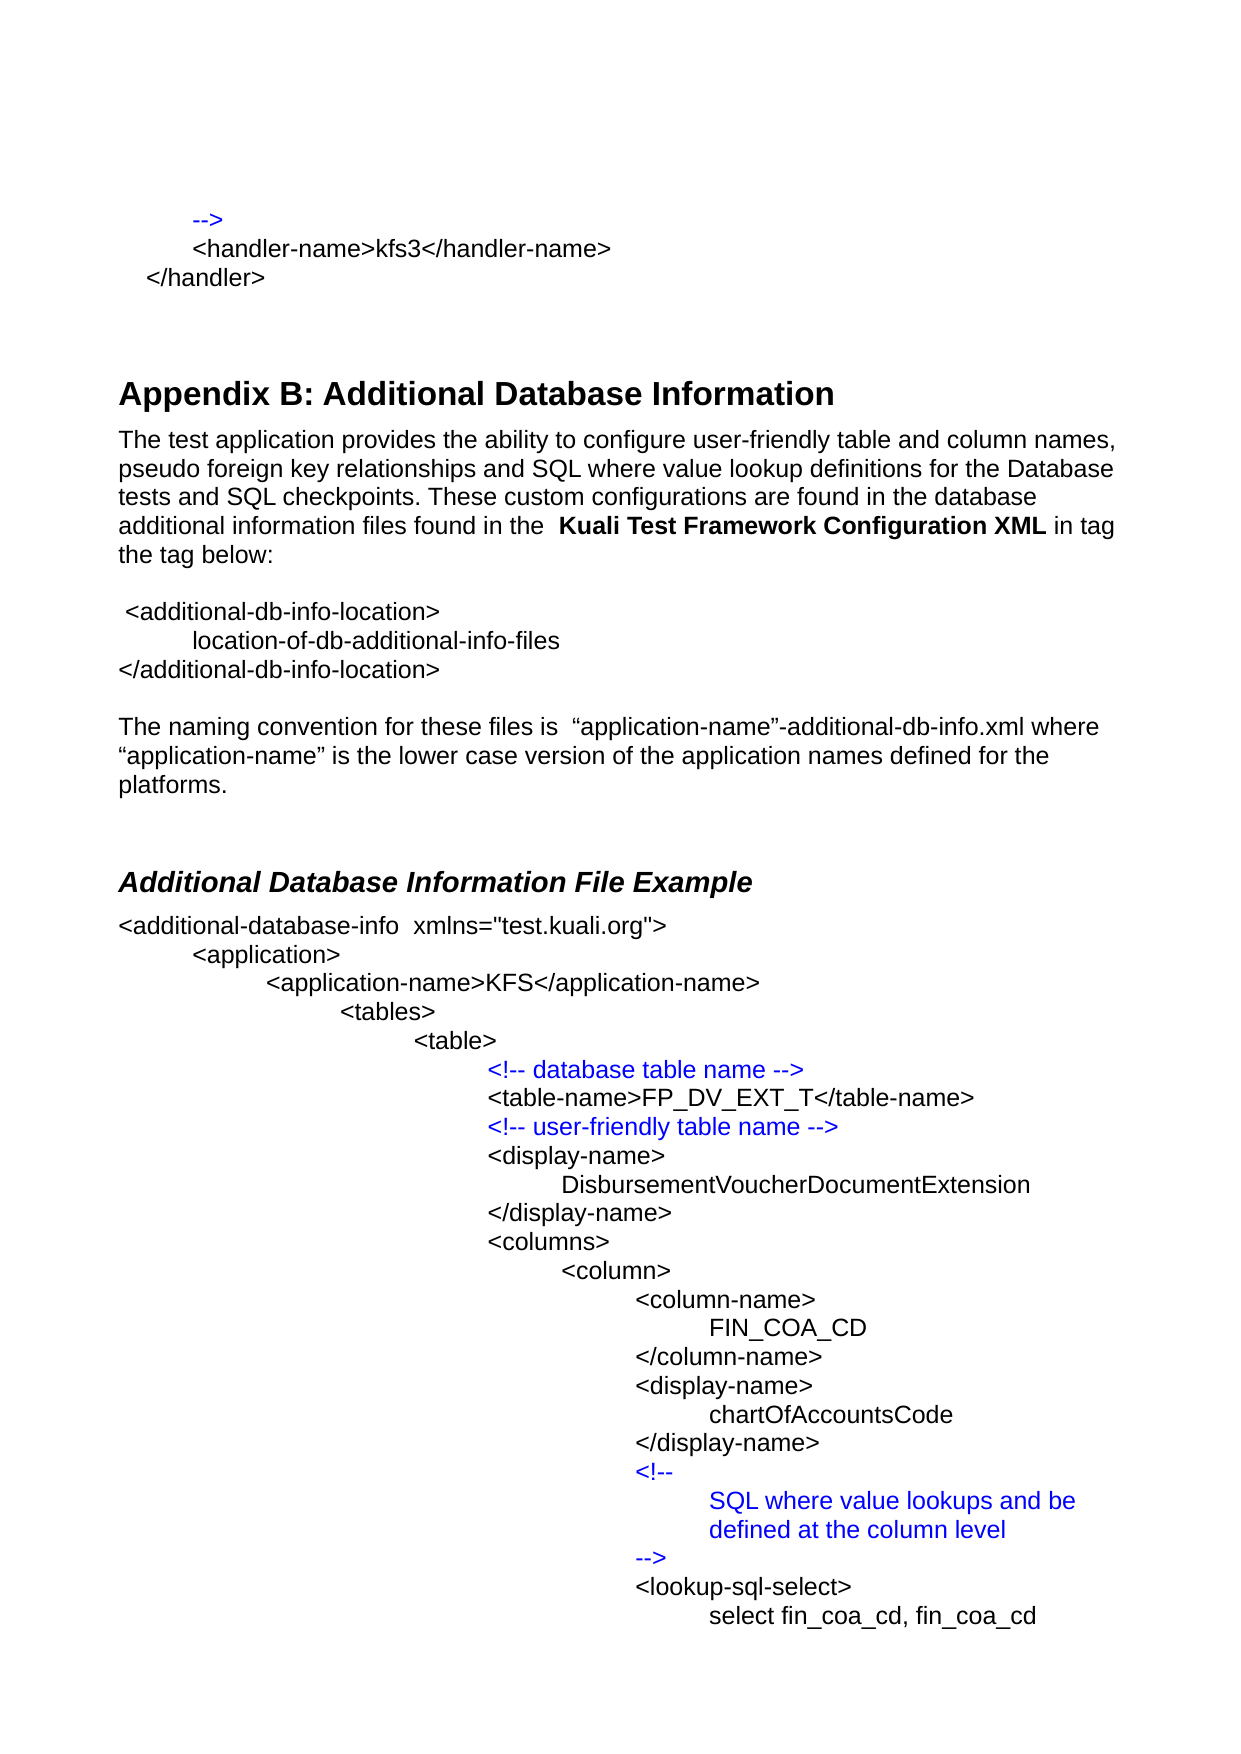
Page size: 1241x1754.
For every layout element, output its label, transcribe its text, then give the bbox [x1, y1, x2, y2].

text </additional-db-info-location> [118, 655, 1122, 683]
text FIN_COA_CD [118, 1313, 1122, 1342]
text <additional-database-info xmlns="test.kuali.org"> [118, 911, 1122, 939]
text <column-name> [118, 1284, 1122, 1313]
text <table-name>FP_DV_EXT_T</table-name> [118, 1083, 1122, 1112]
text <columns> [118, 1227, 1122, 1256]
text </display-name> [118, 1428, 1122, 1457]
text <application-name>KFS</application-name> [118, 968, 1122, 997]
text --> [118, 1543, 1122, 1572]
text chartOfAccountsCode [118, 1399, 1122, 1428]
text select fin_coa_cd, fin_coa_cd [118, 1601, 1122, 1629]
text DisbursementVoucherDocumentExtension [118, 1169, 1122, 1198]
text location-of-db-additional-info-files [118, 626, 1122, 655]
text <!-- [118, 1457, 1122, 1486]
text <table> [118, 1026, 1122, 1054]
text The test application provides the ability to configure user-friendly table and column names, pseudo foreign key relationships and SQL where value lookup definitions for the Database tests and SQL checkpoints. These custom configurations are found in the database additional information files found in the Kuali Test Framework Configuration XML in tag the tag below: [118, 425, 1122, 568]
text <display-name> [118, 1141, 1122, 1169]
text </display-name> [118, 1198, 1122, 1227]
text <tables> [118, 997, 1122, 1026]
text --> [118, 205, 1122, 234]
text <!-- database table name --> [118, 1054, 1122, 1083]
text defined at the column level [118, 1514, 1122, 1543]
subtitle Appendix B: Additional Database Information [118, 374, 1122, 412]
text <handler-name>kfs3</handler-name> [118, 234, 1122, 263]
text <lookup-sql-select> [118, 1572, 1122, 1601]
text <column> [118, 1256, 1122, 1284]
text The naming convention for these files is “application-name”-additional-db-info.xml where “application-name” is the lower case version of the application names defined for the platforms. [118, 712, 1122, 798]
subtitle Additional Database Information File Example [118, 865, 1122, 898]
text SQL where value lookups and be [118, 1486, 1122, 1514]
text <display-name> [118, 1371, 1122, 1399]
text <additional-db-info-location> [118, 597, 1122, 626]
text </handler> [118, 263, 1122, 291]
text </column-name> [118, 1342, 1122, 1371]
text <application> [118, 939, 1122, 968]
text <!-- user-friendly table name --> [118, 1112, 1122, 1141]
